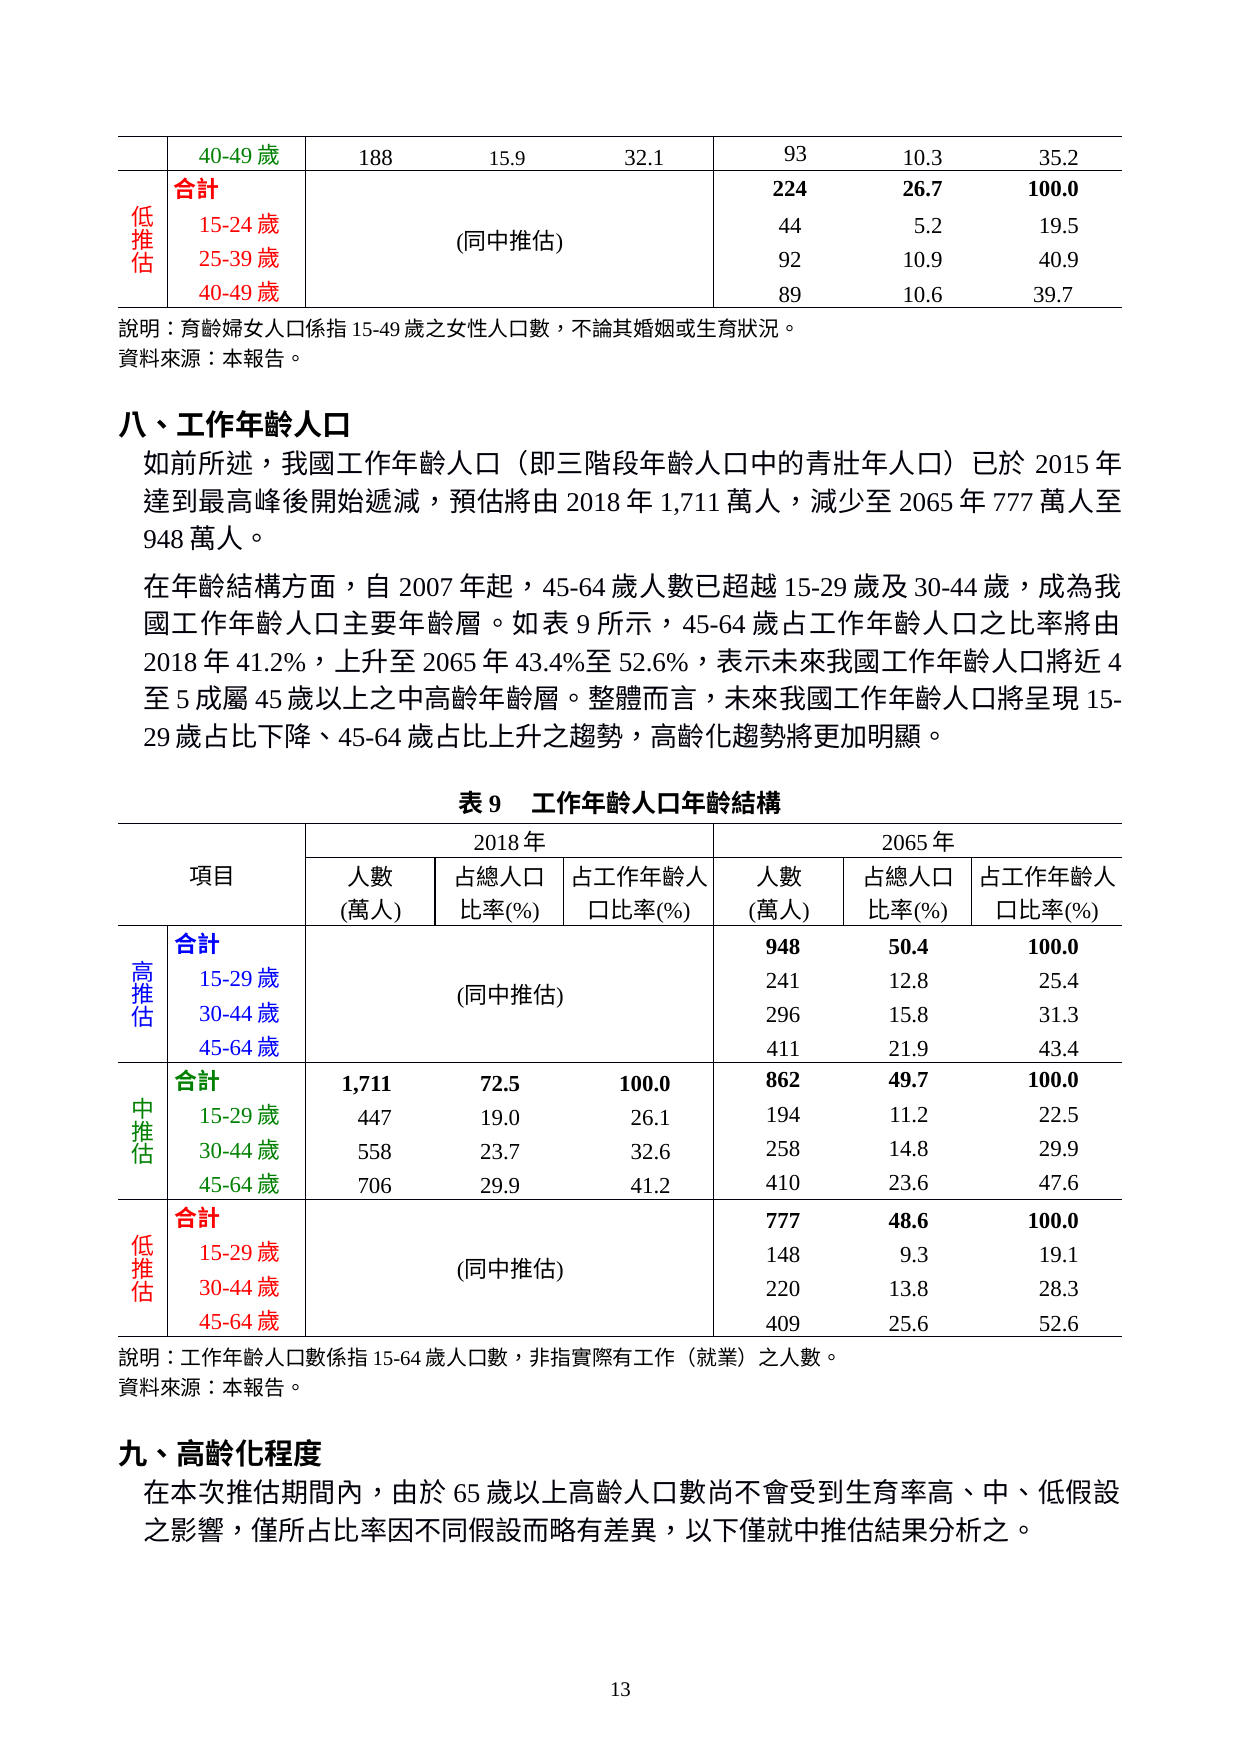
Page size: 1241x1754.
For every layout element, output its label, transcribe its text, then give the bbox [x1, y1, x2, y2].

table_cell 30-44歲 [168, 1268, 305, 1302]
table_cell 948 [714, 926, 843, 959]
table_cell 48.6 [843, 1200, 972, 1233]
table_cell 72.5 [435, 1063, 563, 1096]
table_cell 21.9 [843, 1028, 972, 1062]
table_cell 49.7 [843, 1063, 972, 1096]
text 表9 工作年齡人口年齡結構 [118, 783, 1122, 819]
table_cell 411 [714, 1028, 843, 1062]
table_cell 258 [714, 1130, 843, 1165]
table_cell 410 [714, 1165, 843, 1199]
table_cell 40-49歲 [168, 137, 305, 170]
table_cell 777 [714, 1200, 843, 1233]
table_cell 409 [714, 1302, 843, 1336]
text 在年齡結構方面，自2007年起，45-64歲人數已超越15-29歲及30-44歲，成為我國工作年齡人口主要年齡層。如表9所示，45-64歲占工作年齡人口之比率將由2018年41.2%，上升至2065年43.4%至52.6%，表示未來我國工作年齡人口將近4至5成屬45歲以上之中高齡年齡層。整體而言，未來我國工作年齡人口將呈現15-29歲占比下降、45-64歲占比上升之趨勢，高齡化趨勢將更加明顯。 [143, 566, 1122, 754]
table_cell 100.0 [972, 1200, 1122, 1233]
table_cell 合計 [168, 171, 305, 204]
table_cell 1,711 [306, 1063, 435, 1096]
table_cell 合計 [168, 1200, 305, 1233]
table_cell 15-29歲 [168, 1233, 305, 1267]
table_cell 11.2 [843, 1096, 972, 1130]
table_cell 25-39歲 [168, 239, 305, 273]
table_header 2018年 [306, 824, 713, 857]
table_cell (同中推估) [306, 1200, 713, 1336]
table_cell (同中推估) [306, 171, 713, 307]
table_cell 296 [714, 993, 843, 1028]
table_cell 39.7 [986, 273, 1122, 307]
table_cell 194 [714, 1096, 843, 1130]
table_cell 52.6 [972, 1302, 1122, 1336]
table_cell 10.3 [850, 137, 986, 170]
subtitle 八、工作年齡人口 [118, 402, 1122, 444]
table_cell 10.6 [850, 273, 986, 307]
table_cell 13.8 [843, 1268, 972, 1302]
table_cell 100.0 [563, 1063, 713, 1096]
table_cell 5.2 [850, 204, 986, 239]
table_cell 23.6 [843, 1165, 972, 1199]
table_cell 15-29歲 [168, 1096, 305, 1130]
table_cell 低推估 [118, 1200, 167, 1336]
table_header 2065年 [714, 824, 1122, 857]
table_cell 31.3 [972, 993, 1122, 1028]
table_cell 合計 [168, 926, 305, 959]
table_cell 人數 (萬人) [306, 858, 434, 925]
table_cell 15-24歲 [168, 204, 305, 239]
subtitle 九、高齡化程度 [118, 1430, 1122, 1473]
table_cell 15-29歲 [168, 959, 305, 993]
table_cell 862 [714, 1063, 843, 1096]
text 如前所述，我國工作年齡人口（即三階段年齡人口中的青壯年人口）已於2015年達到最高峰後開始遞減，預估將由2018年1,711萬人，減少至2065年777萬人至948萬人。 [143, 444, 1122, 556]
table_cell 40.9 [986, 239, 1122, 273]
table_cell 中推估 [118, 1063, 167, 1199]
text 資料來源：本報告。 [118, 342, 1122, 372]
table_cell 12.8 [843, 959, 972, 993]
table_cell 220 [714, 1268, 843, 1302]
table_cell 32.1 [577, 137, 713, 170]
table_cell 148 [714, 1233, 843, 1267]
table_cell 50.4 [843, 926, 972, 959]
table_cell 高推估 [118, 926, 167, 1062]
table_cell 89 [714, 273, 850, 307]
table_cell 44 [714, 204, 850, 239]
table_cell 32.6 [563, 1130, 713, 1165]
table_cell 29.9 [435, 1165, 563, 1199]
table_cell 19.5 [986, 204, 1122, 239]
table_cell 100.0 [972, 926, 1122, 959]
table_cell 19.0 [435, 1096, 563, 1130]
table_cell 29.9 [972, 1130, 1122, 1165]
table_cell 100.0 [986, 171, 1122, 204]
table_cell 26.1 [563, 1096, 713, 1130]
table_cell 100.0 [972, 1063, 1122, 1096]
table_cell 241 [714, 959, 843, 993]
table_cell 45-64歲 [168, 1028, 305, 1062]
table_cell 188 [306, 137, 442, 170]
table_cell 25.4 [972, 959, 1122, 993]
table_cell 占工作年齡人口比率(%) [564, 858, 713, 925]
table_cell 92 [714, 239, 850, 273]
table_cell 558 [306, 1130, 435, 1165]
text 說明：工作年齡人口數係指15-64歲人口數，非指實際有工作（就業）之人數。 [118, 1341, 1122, 1371]
table_cell 22.5 [972, 1096, 1122, 1130]
table_cell 45-64歲 [168, 1302, 305, 1336]
table_cell 占工作年齡人口比率(%) [972, 858, 1122, 925]
table_cell 10.9 [850, 239, 986, 273]
table_header 項目 [118, 824, 305, 925]
text 說明：育齡婦女人口係指15-49歲之女性人口數，不論其婚姻或生育狀況。 [118, 312, 1122, 342]
table_cell 30-44歲 [168, 993, 305, 1028]
table_cell 15.8 [843, 993, 972, 1028]
table_cell 23.7 [435, 1130, 563, 1165]
table_cell 224 [714, 171, 850, 204]
table_cell 25.6 [843, 1302, 972, 1336]
table_cell 合計 [168, 1063, 305, 1096]
table_cell 9.3 [843, 1233, 972, 1267]
table_cell 占總人口 比率(%) [436, 858, 563, 925]
table_cell 26.7 [850, 171, 986, 204]
table_cell 447 [306, 1096, 435, 1130]
table_cell 45-64歲 [168, 1165, 305, 1199]
table_cell 15.9 [442, 137, 577, 170]
table_cell 43.4 [972, 1028, 1122, 1062]
table_cell 14.8 [843, 1130, 972, 1165]
table_cell 35.2 [986, 137, 1122, 170]
text 在本次推估期間內，由於65歲以上高齡人口數尚不會受到生育率高、中、低假設之影響，僅所占比率因不同假設而略有差異，以下僅就中推估結果分析之。 [143, 1473, 1122, 1548]
table_cell 人數 (萬人) [714, 858, 843, 925]
text 資料來源：本報告。 [118, 1371, 1122, 1401]
table_cell 47.6 [972, 1165, 1122, 1199]
table_cell 40-49歲 [168, 273, 305, 307]
table_cell 30-44歲 [168, 1130, 305, 1165]
table_cell 28.3 [972, 1268, 1122, 1302]
table_cell 93 [714, 137, 850, 170]
table_cell 低推估 [118, 171, 167, 307]
table_cell 占總人口 比率(%) [844, 858, 971, 925]
table_cell 706 [306, 1165, 435, 1199]
table_cell 41.2 [563, 1165, 713, 1199]
table_cell [118, 137, 167, 170]
table_cell 19.1 [972, 1233, 1122, 1267]
table_cell (同中推估) [306, 926, 713, 1062]
